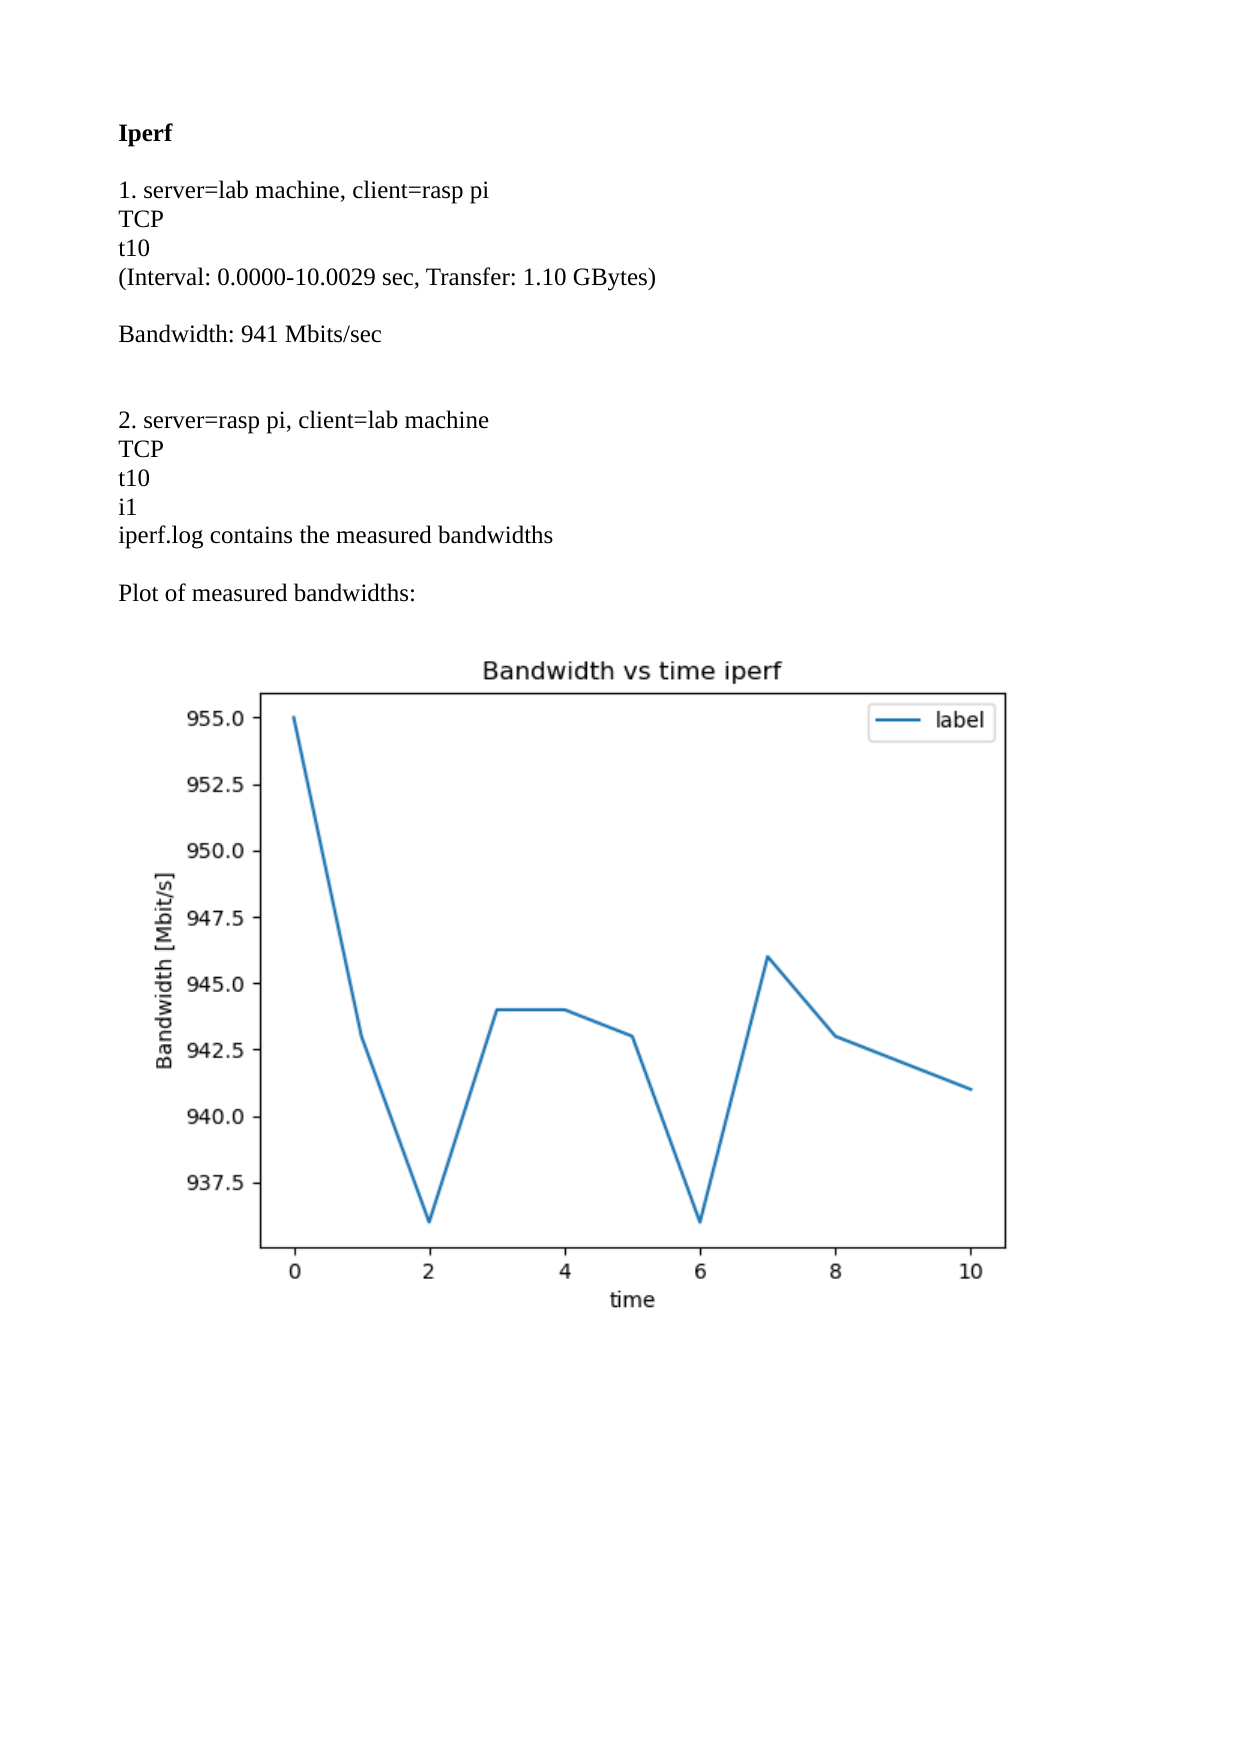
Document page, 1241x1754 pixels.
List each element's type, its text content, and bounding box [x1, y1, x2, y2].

text TCP [118, 204, 1122, 233]
text Plot of measured bandwidths: [118, 578, 1122, 607]
text Bandwidth: 941 Mbits/sec [118, 319, 1122, 348]
text 2. server=rasp pi, client=lab machine [118, 406, 1122, 434]
text (Interval: 0.0000-10.0029 sec, Transfer: 1.10 GBytes) [118, 262, 1122, 291]
text TCP [118, 434, 1122, 463]
text Iperf [118, 118, 1122, 147]
text 1. server=lab machine, client=rasp pi [118, 176, 1122, 204]
text t10 [118, 233, 1122, 262]
picture [140, 606, 1100, 1327]
text i1 [118, 492, 1122, 521]
text t10 [118, 463, 1122, 492]
text iperf.log contains the measured bandwidths [118, 521, 1122, 549]
